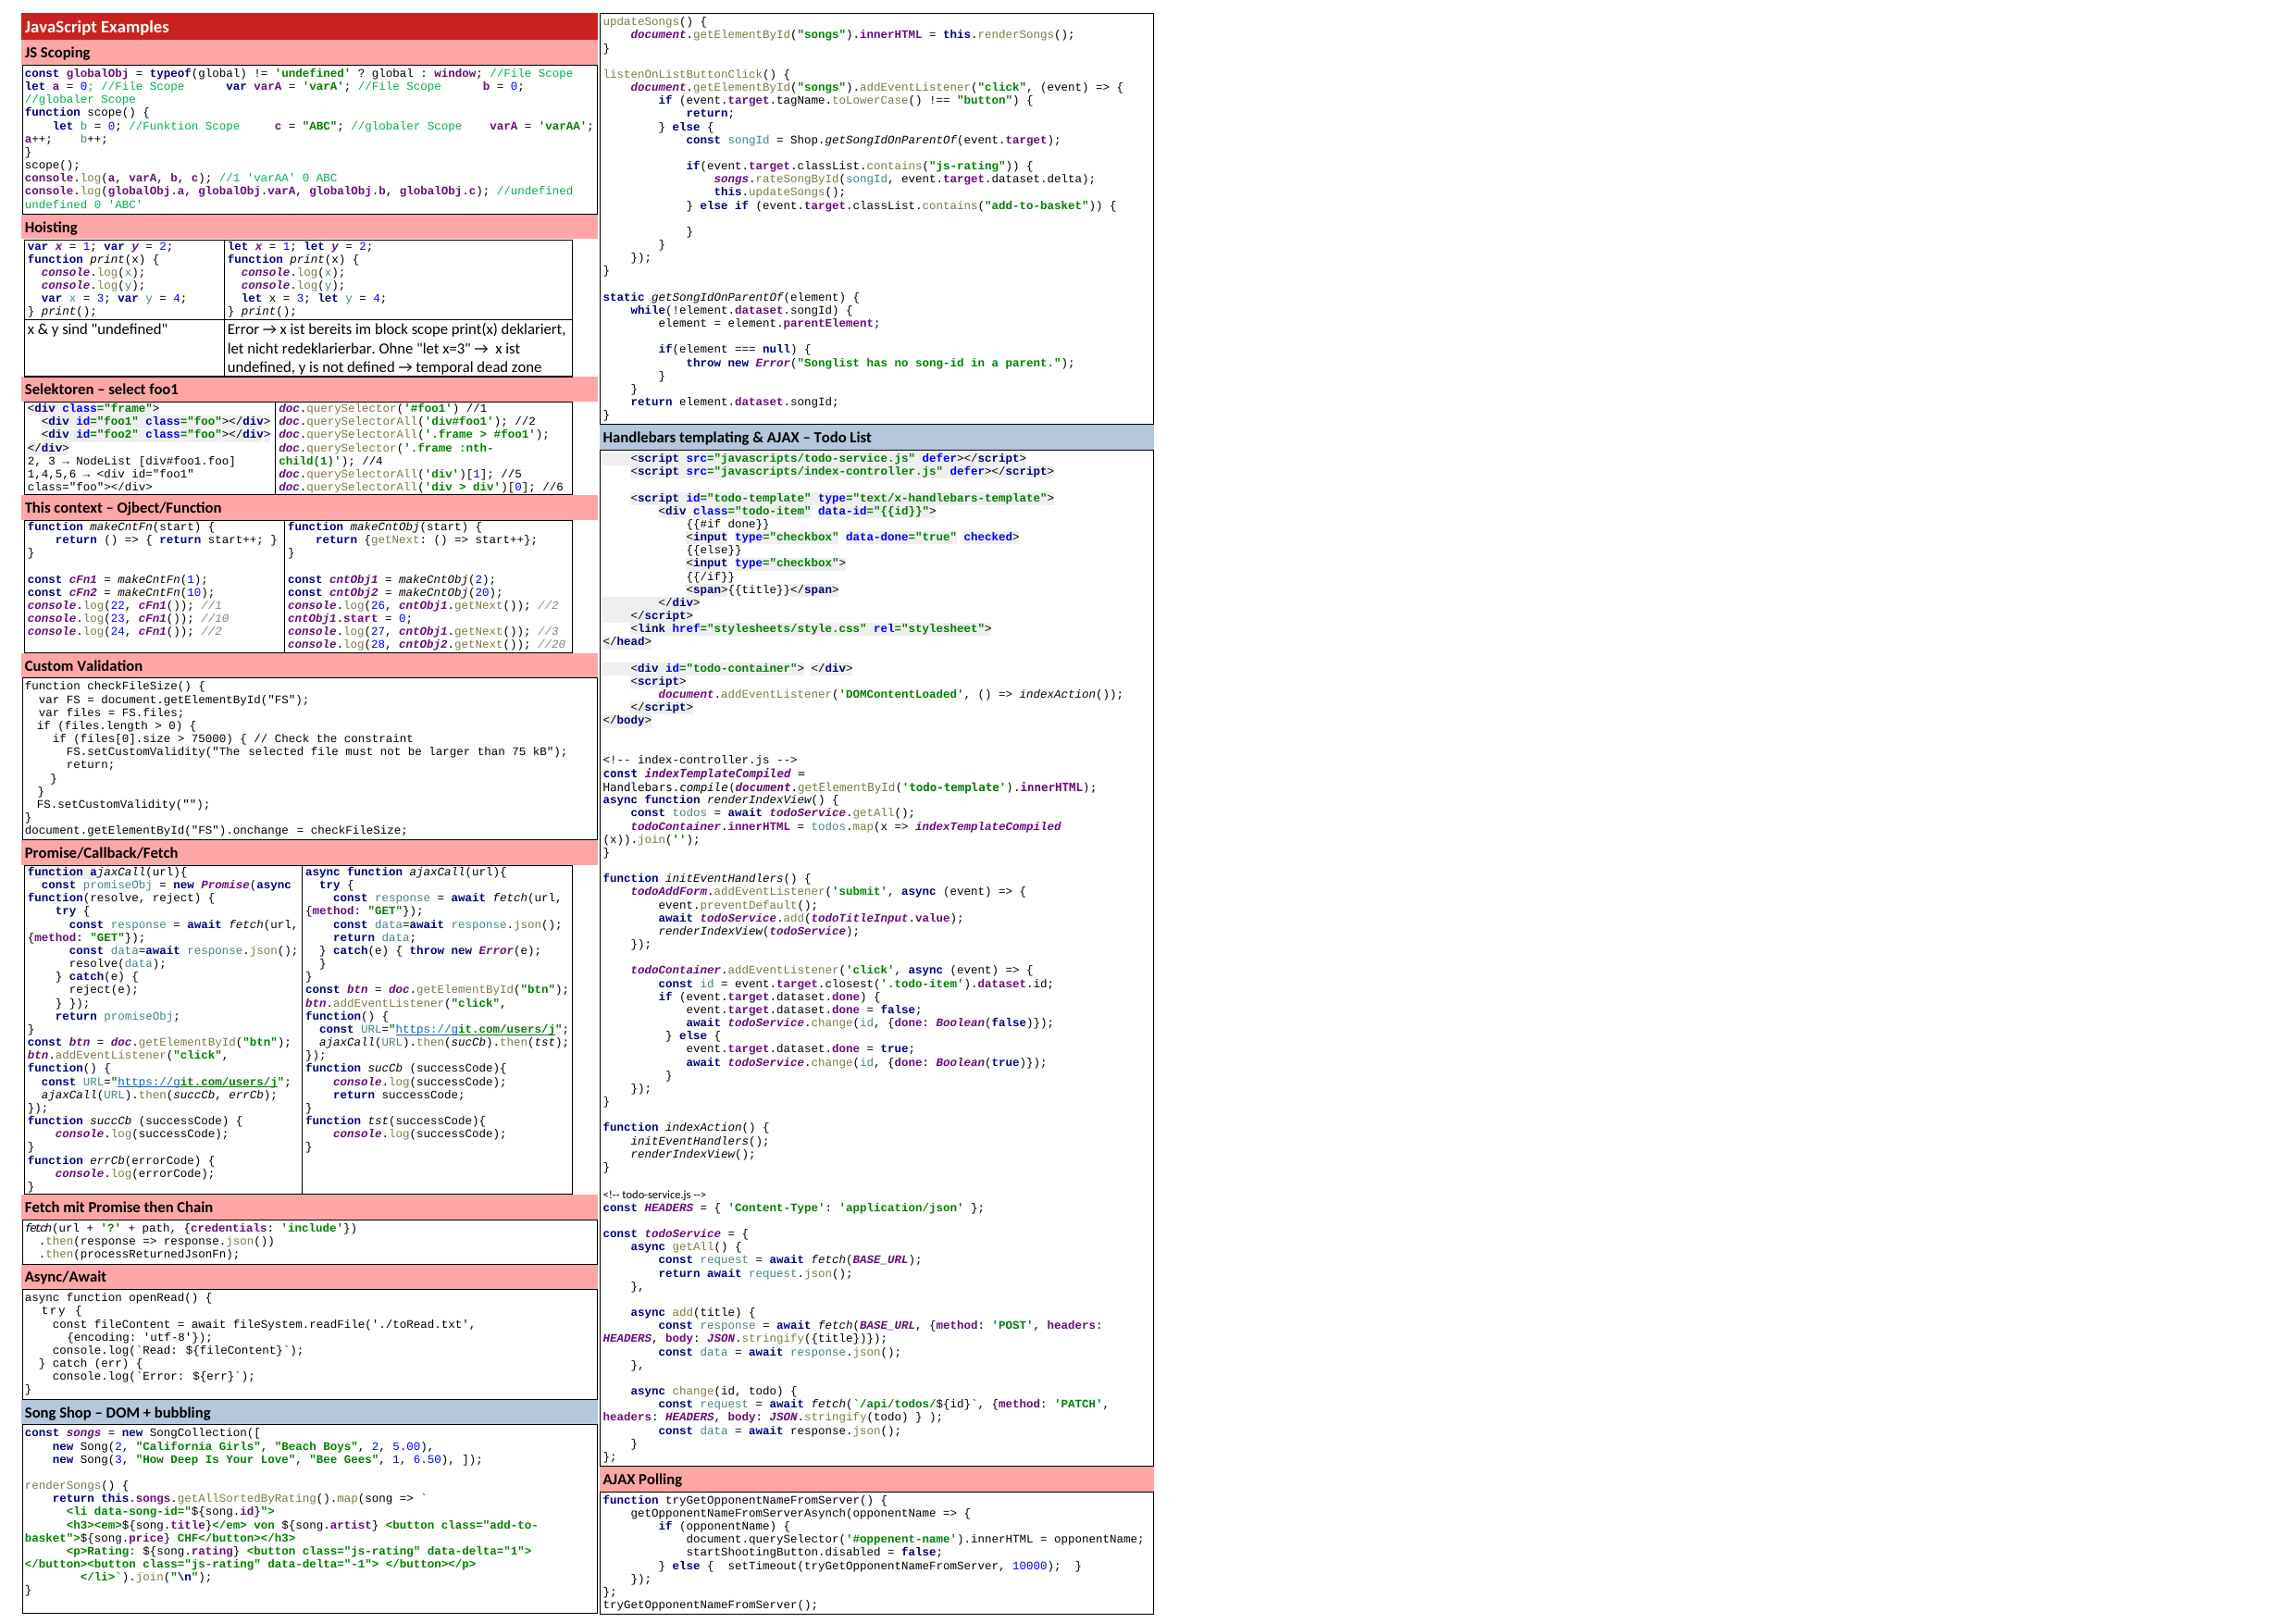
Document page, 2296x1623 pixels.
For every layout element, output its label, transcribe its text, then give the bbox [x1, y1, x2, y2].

text if (files[0].size > 75000) { // Check the constraint [25, 733, 595, 746]
text function checkFileSize() { [23, 678, 597, 693]
text if (files.length > 0) { [25, 720, 595, 733]
text updateSongs() { document.getElementById("songs").innerHTML = this.renderSongs(); } [601, 14, 1153, 56]
text const indexTemplateCompiled = Handlebars.compile(document.getElementById('todo-template').innerHTML); [602, 767, 1151, 794]
text } [25, 772, 595, 786]
table_cell x & y sind "undefined" [25, 320, 224, 376]
subtitle JavaScript Examples [25, 16, 595, 37]
text renderSongs() { return this.songs.getAllSortedByRating().map(song => ` <li data-song-id="${song.id}"> <h3><em>${song.title}</em> von ${song.artist} <button class="add-to-basket">${song.price} CHF</button></h3> <p>Rating: ${song.rating} <button class="js-rating" data-delta="1"> </button><button class="js-rating" data-delta="-1"> </button></p> </li>`).join("\n"); } [23, 1477, 597, 1613]
subtitle AJAX Polling [602, 1469, 1151, 1488]
table_header function makeCntObj(start) { return {getNext: () => start++}; } const cntObj1 = makeCntObj(2); const cntObj2 = makeCntObj(20); console.log(26, cntObj1.getNext()); //2 cntObj1.start = 0; console.log(27, cntObj1.getNext()); //3 console.log(28, cntObj2.getNext()); //20 [285, 521, 572, 651]
text FS.setCustomValidity(""); [25, 799, 595, 812]
text } [25, 786, 595, 799]
table_header async function ajaxCall(url){ try { const response = await fetch(url, {method: "GET"}); const data=await response.json(); return data; } catch(e) { throw new Error(e); } } const btn = doc.getElementById("btn"); btn.addEventListener("click", function() { const URL="https://git.com/users/j"; ajaxCall(URL).then(sucCb).then(tst); }); function sucCb (successCode){ console.log(successCode); return successCode; } function tst(successCode){ console.log(successCode); } [303, 866, 572, 1194]
text return; [25, 759, 595, 772]
text } scope(); console.log(a, varA, b, c); //1 'varAA' 0 ABC console.log(globalObj.a, globalObj.varA, globalObj.b, globalObj.c); //undefined undefined 0 'ABC' [23, 143, 597, 214]
subtitle This context – Ojbect/Function [25, 499, 595, 517]
text const fileContent = await fileSystem.readFile('./toRead.txt', [25, 1318, 595, 1332]
table_header let x = 1; let y = 2; function print(x) { console.log(x); console.log(y); let x = 3; let y = 4; } print(); [225, 241, 572, 318]
text async function openRead() { [23, 1290, 597, 1305]
text function tryGetOpponentNameFromServer() { getOpponentNameFromServerAsynch(opponentName => { if (opponentName) { document.querySelector('#oppenent-name').innerHTML = opponentName; startShootingButton.disabled = false; } else { setTimeout(tryGetOpponentNameFromServer, 10000); } }); }; tryGetOpponentNameFromServer(); [601, 1493, 1153, 1614]
table_header <div class="frame"> <div id="foo1" class="foo"></div> <div id="foo2" class="foo"></div> </div> 2, 3 → NodeList [div#foo1.foo] 1,4,5,6 → <div id="foo1" class="foo"></div> [25, 403, 275, 494]
text <script src="javascripts/todo-service.js" defer></script> <script src="javascripts/index-controller.js" defer></script> <script id="todo-template" type="text/x-handlebars-template"> <div class="todo-item" data-id="{{id}}"> {{#if done}} <input type="checkbox" data-done="true" checked> {{else}} <input type="checkbox"> {{/if}} <span>{{title}}</span> </div> </script> <link href="stylesheets/style.css" rel="stylesheet"> </head> [601, 451, 1153, 650]
text } [25, 812, 595, 822]
text FS.setCustomValidity("The selected file must not be larger than 75 kB"); [25, 746, 595, 759]
text async function renderIndexView() { const todos = await todoService.getAll(); todoContainer.innerHTML = todos.map(x => indexTemplateCompiled (x)).join(''); } [602, 794, 1151, 860]
text <div id="todo-container"> </div> <script> document.addEventListener('DOMContentLoaded', () => indexAction()); </script> </body> [602, 663, 1151, 728]
text var files = FS.files; [25, 707, 595, 720]
text function initEventHandlers() { todoAddForm.addEventListener('submit', async (event) => { event.preventDefault(); await todoService.add(todoTitleInput.value); renderIndexView(todoService); }); todoContainer.addEventListener('click', async (event) => { const id = event.target.closest('.todo-item').dataset.id; if (event.target.dataset.done) { event.target.dataset.done = false; await todoService.change(id, {done: Boolean(false)}); } else { event.target.dataset.done = true; await todoService.change(id, {done: Boolean(true)}); } }); } [602, 873, 1151, 1109]
text const songs = new SongCollection([ new Song(2, "California Girls", "Beach Boys", 2, 5.00), new Song(3, "How Deep Is Your Love", "Bee Gees", 1, 6.50), ]); [23, 1425, 597, 1467]
table_header function ajaxCall(url){ const promiseObj = new Promise(async function(resolve, reject) { try { const response = await fetch(url, {method: "GET"}); const data=await response.json(); resolve(data); } catch(e) { reject(e); } }); return promiseObj; } const btn = doc.getElementById("btn"); btn.addEventListener("click", function() { const URL="https://git.com/users/j"; ajaxCall(URL).then(succCb, errCb); }); function succCb (successCode) { console.log(successCode); } function errCb(errorCode) { console.log(errorCode); } [25, 866, 302, 1194]
table_header function makeCntFn(start) { return () => { return start++; } } const cFn1 = makeCntFn(1); const cFn2 = makeCntFn(10); console.log(22, cFn1()); //1 console.log(23, cFn1()); //10 console.log(24, cFn1()); //2 [25, 521, 284, 651]
text var FS = document.getElementById("FS"); [25, 693, 595, 707]
text } catch (err) { [25, 1357, 595, 1370]
subtitle Song Shop – DOM + bubbling [25, 1403, 595, 1421]
text const HEADERS = { 'Content-Type': 'application/json' }; const todoService = { async getAll() { const request = await fetch(BASE_URL); return await request.json(); }, async add(title) { const response = await fetch(BASE_URL, {method: 'POST', headers: HEADERS, body: JSON.stringify({title})}); const data = await response.json(); }, async change(id, todo) { const request = await fetch(`/api/todos/${id}`, {method: 'PATCH', headers: HEADERS, body: JSON.stringify(todo) } ); const data = await response.json(); } }; [601, 1199, 1153, 1466]
table_header doc.querySelector('#foo1') //1 doc.querySelectorAll('div#foo1'); //2 doc.querySelectorAll('.frame > #foo1'); doc.querySelector('.frame :nth-child(1)'); //4 doc.querySelectorAll('div')[1]; //5 doc.querySelectorAll('div > div')[0]; //6 [276, 403, 572, 494]
subtitle Fetch mit Promise then Chain [25, 1197, 595, 1217]
text let b = 0; //Funktion Scope c = "ABC"; //globaler Scope varA = 'varAA'; a++; b++; [25, 119, 595, 143]
text document.getElementById("FS").onchange = checkFileSize; [23, 822, 597, 839]
subtitle JS Scoping [25, 43, 595, 62]
text listenOnListButtonClick() { document.getElementById("songs").addEventListener("click", (event) => { if (event.target.tagName.toLowerCase() !== "button") { return; } else { const songId = Shop.getSongIdOnParentOf(event.target); if(event.target.classList.contains("js-rating")) { songs.rateSongById(songId, event.target.dataset.delta); this.updateSongs(); } else if (event.target.classList.contains("add-to-basket")) { } } }); } static getSongIdOnParentOf(element) { while(!element.dataset.songId) { element = element.parentElement; if(element === null) { throw new Error("Songlist has no song-id in a parent."); } } return element.dataset.songId; } [601, 66, 1153, 424]
subtitle Async/Await [25, 1268, 595, 1286]
text console.log(`Read: ${fileContent}`); [25, 1344, 595, 1357]
text } [23, 1381, 597, 1399]
subtitle Hoisting [25, 217, 595, 236]
text {encoding: 'utf-8'}); [25, 1332, 595, 1344]
text function indexAction() { initEventHandlers(); renderIndexView(); } [602, 1109, 1151, 1174]
text try { [25, 1305, 595, 1318]
table_header var x = 1; var y = 2; function print(x) { console.log(x); console.log(y); var x = 3; var y = 4; } print(); [25, 241, 224, 318]
subtitle Custom Validation [25, 656, 595, 675]
subtitle Handlebars templating & AJAX – Todo List [602, 428, 1151, 447]
table_cell Error → x ist bereits im block scope print(x) deklariert, let nicht redeklarierbar. Ohne "let x=3" → x ist undefined, y is not defined → temporal dead zone [225, 320, 572, 376]
text console.log(`Error: ${err}`); [25, 1370, 595, 1381]
subtitle Selektoren – select foo1 [25, 380, 595, 399]
text const globalObj = typeof(global) != 'undefined' ? global : window; //File Scope let a = 0; //File Scope var varA = 'varA'; //File Scope b = 0; //globaler Scope function scope() { [23, 66, 597, 119]
text <!-- todo-service.js --> [602, 1187, 1151, 1199]
subtitle Promise/Callback/Fetch [25, 844, 595, 862]
text <!-- index-controller.js --> [602, 754, 1151, 767]
text fetch(url + '?' + path, {credentials: 'include'}) .then(response => response.json()) .then(processReturnedJsonFn); [23, 1220, 597, 1264]
